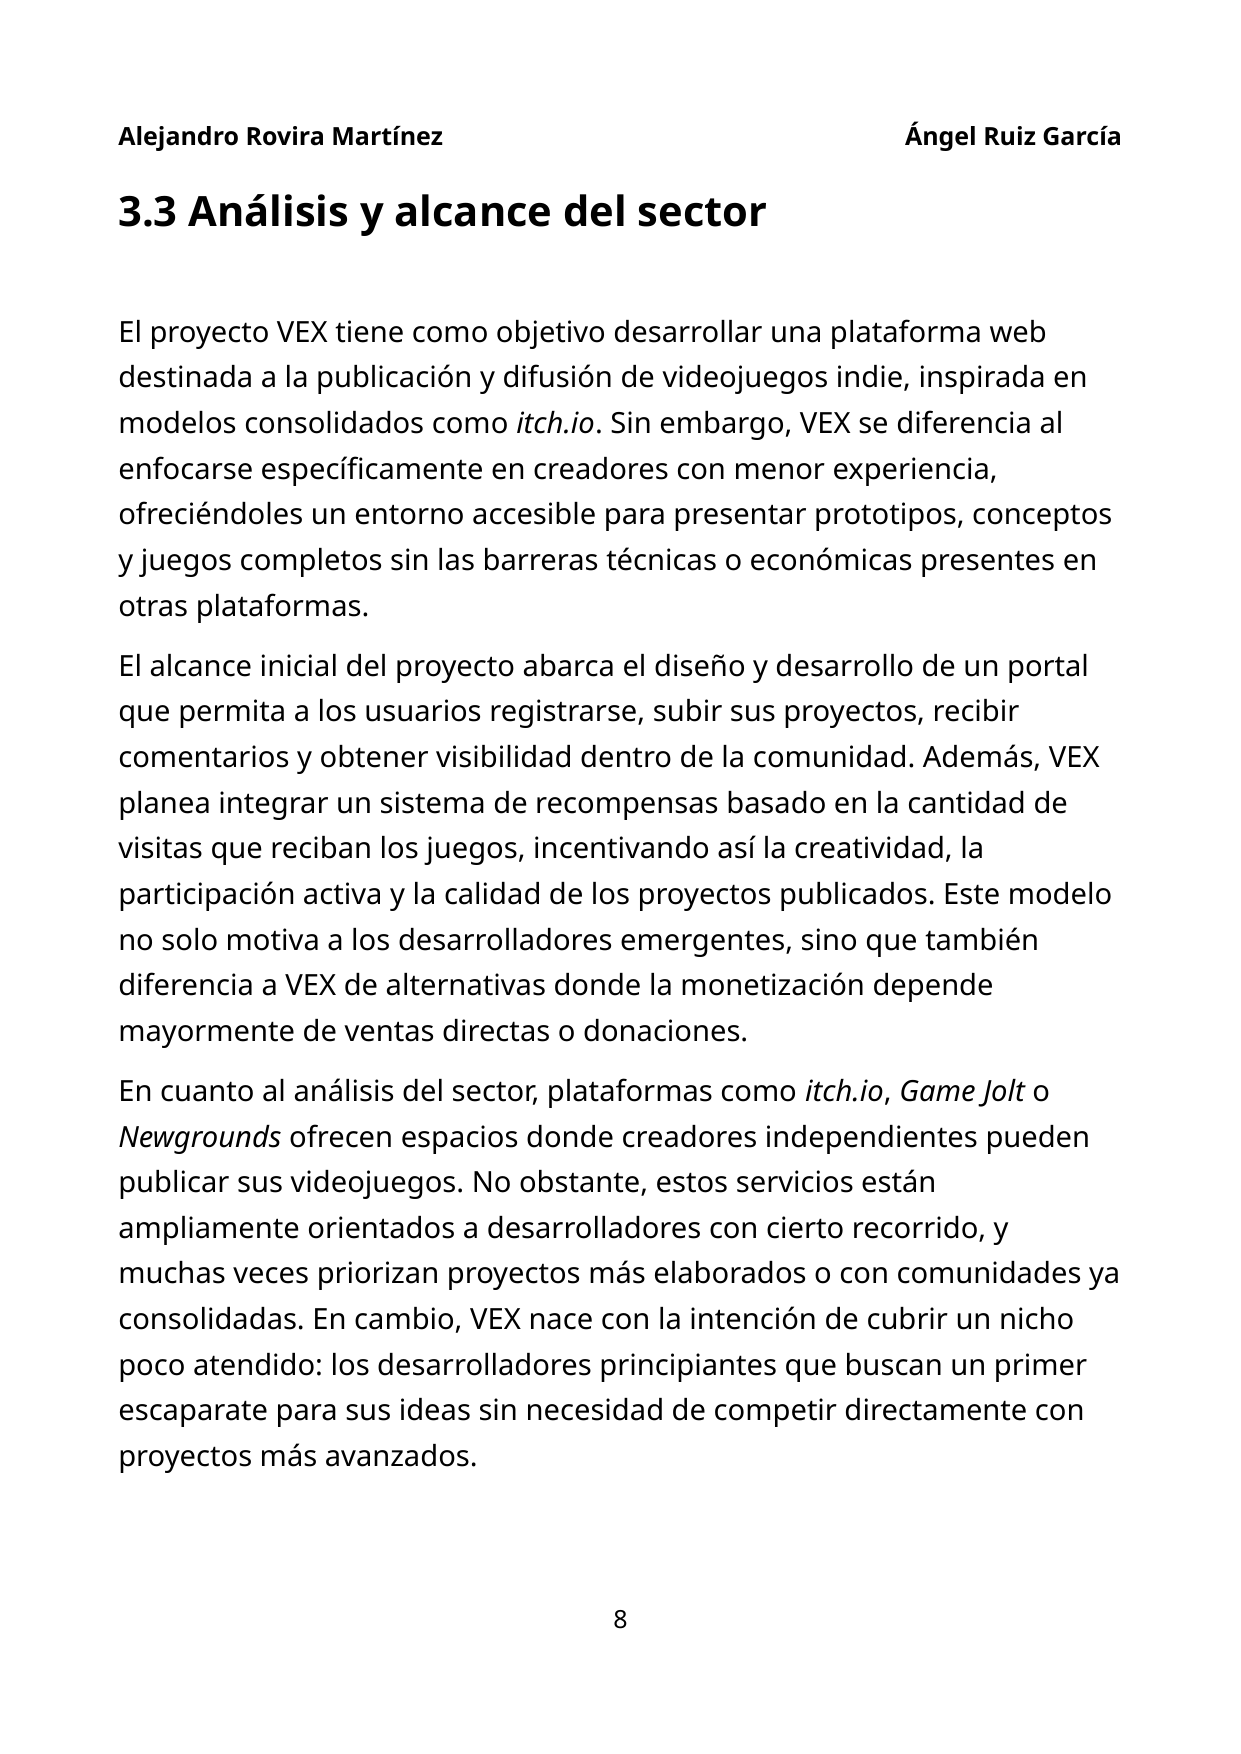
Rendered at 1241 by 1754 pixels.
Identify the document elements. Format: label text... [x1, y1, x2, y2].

text El proyecto VEX tiene como objetivo desarrollar una plataforma web destinada a la publicación y difusión de videojuegos indie, inspirada en modelos consolidados como itch.io. Sin embargo, VEX se diferencia al enfocarse específicamente en creadores con menor experiencia, ofreciéndoles un entorno accesible para presentar prototipos, conceptos y juegos completos sin las barreras técnicas o económicas presentes en otras plataformas. [118, 311, 1122, 624]
text En cuanto al análisis del sector, plataformas como itch.io, Game Jolt o Newgrounds ofrecen espacios donde creadores independientes pueden publicar sus videojuegos. No obstante, estos servicios están ampliamente orientados a desarrolladores con cierto recorrido, y muchas veces priorizan proyectos más elaborados o con comunidades ya consolidadas. En cambio, VEX nace con la intención de cubrir un nicho poco atendido: los desarrolladores principiantes que buscan un primer escaparate para sus ideas sin necesidad de competir directamente con proyectos más avanzados. [118, 1070, 1122, 1475]
text El alcance inicial del proyecto abarca el diseño y desarrollo de un portal que permita a los usuarios registrarse, subir sus proyectos, recibir comentarios y obtener visibilidad dentro de la comunidad. Además, VEX planea integrar un sistema de recompensas basado en la cantidad de visitas que reciban los juegos, incentivando así la creatividad, la participación activa y la calidad de los proyectos publicados. Este modelo no solo motiva a los desarrolladores emergentes, sino que también diferencia a VEX de alternativas donde la monetización depende mayormente de ventas directas o donaciones. [118, 645, 1122, 1050]
subtitle 3.3 Análisis y alcance del sector [118, 182, 1122, 238]
